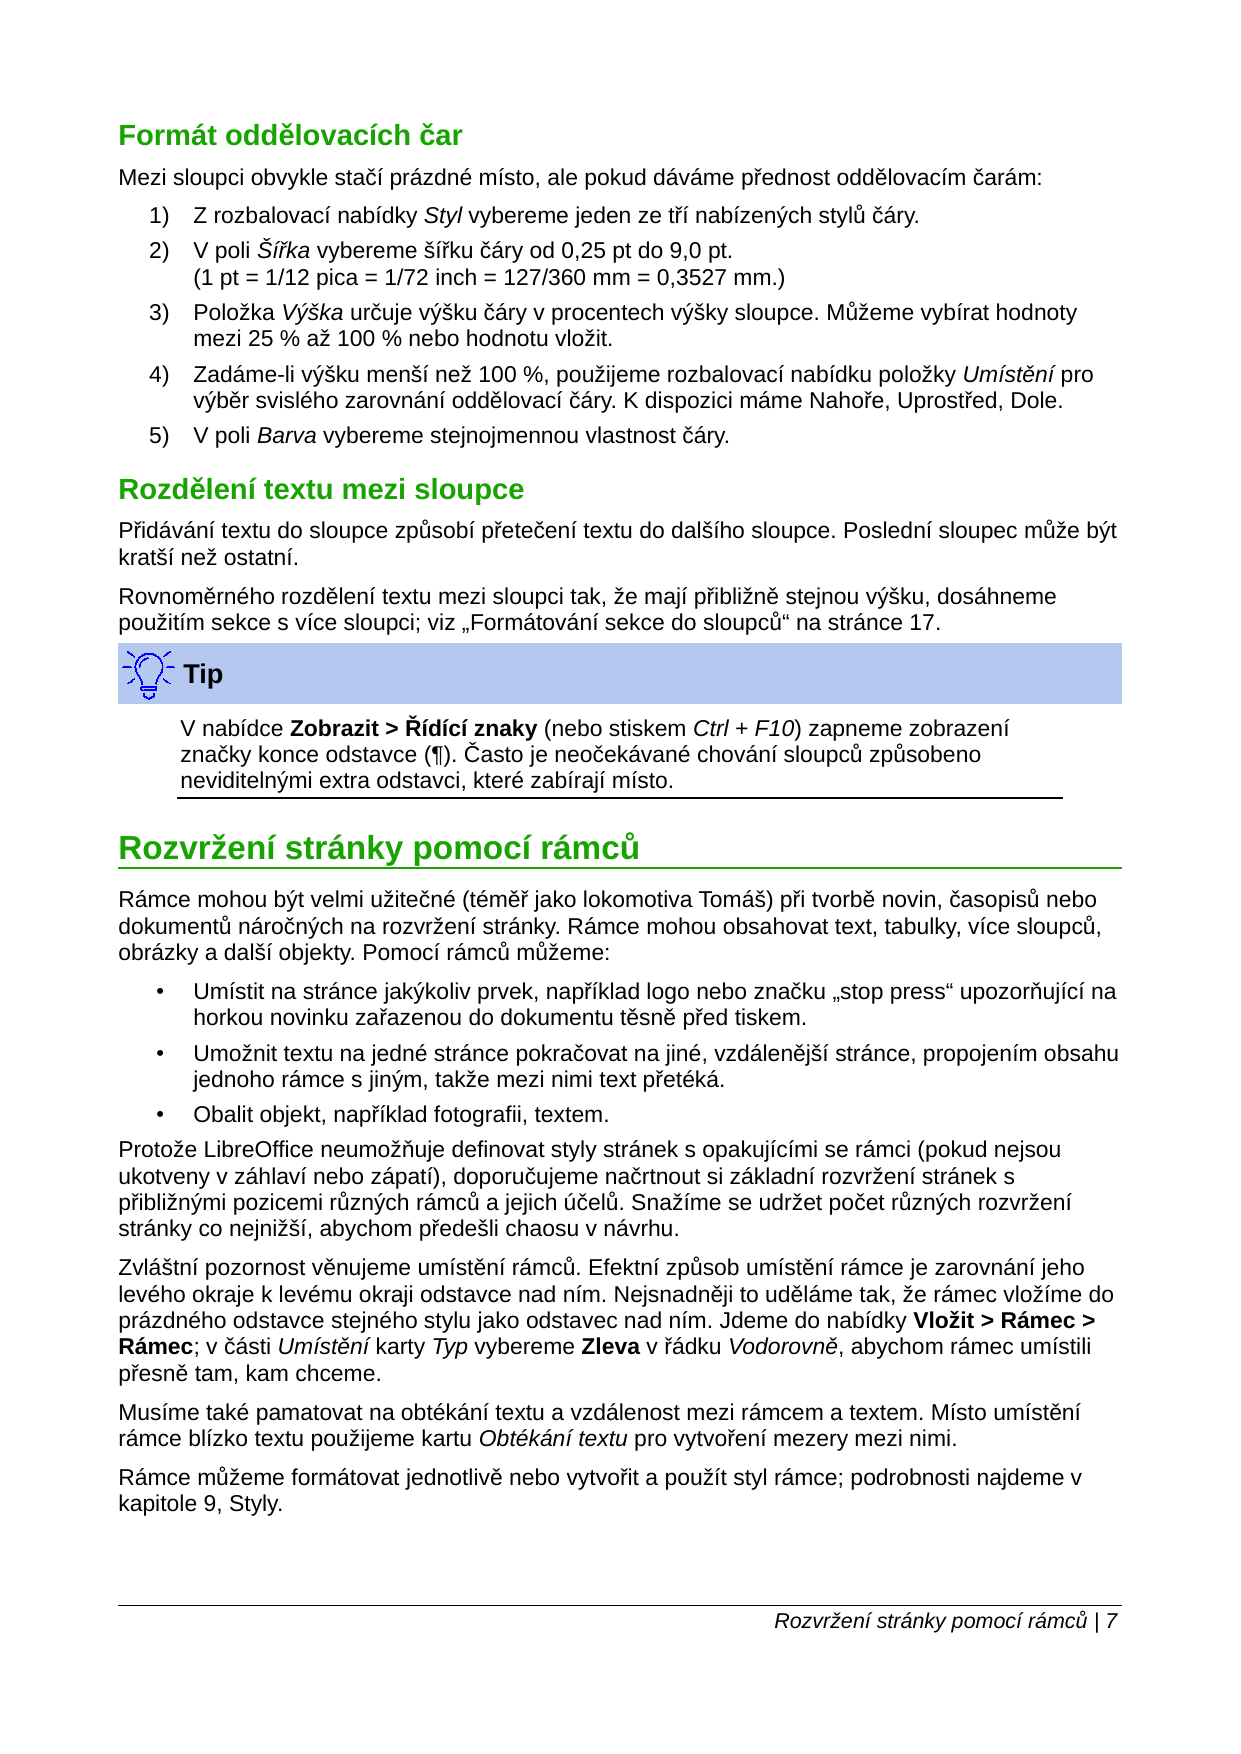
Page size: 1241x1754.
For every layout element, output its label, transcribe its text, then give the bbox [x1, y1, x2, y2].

text Musíme také pamatovat na obtékání textu a vzdálenost mezi rámcem a textem. Místo umístění rámce blízko textu použijeme kartu Obtékání textu pro vytvoření mezery mezi nimi. [118, 1398, 1122, 1451]
list Přidávání textu do sloupce způsobí přetečení textu do dalšího sloupce. Poslední sloupec může být kratší než ostatní. [118, 517, 1122, 570]
list Umístit na stránce jakýkoliv prvek, například logo nebo značku „stop press“ upozorňující na horkou novinku zařazenou do dokumentu těsně před tiskem. [156, 978, 1122, 1031]
list Zadáme-li výšku menší než 100 %, použijeme rozbalovací nabídku položky Umístění pro výběr svislého zarovnání oddělovací čáry. K dispozici máme Nahoře, Uprostřed, Dole. [169, 361, 1122, 413]
list V poli Šířka vybereme šířku čáry od 0,25 pt do 9,0 pt. (1 pt = 1/12 pica = 1/72 inch = 127/360 mm = 0,3527 mm.) [169, 237, 1122, 290]
subtitle Rozvržení stránky pomocí rámců [118, 828, 1122, 867]
list Z rozbalovací nabídky Styl vybereme jeden ze tří nabízených stylů čáry. [169, 202, 1122, 229]
text Protože LibreOffice neumožňuje definovat styly stránek s opakujícími se rámci (pokud nejsou ukotveny v záhlaví nebo zápatí), doporučujeme načrtnout si základní rozvržení stránek s přibližnými pozicemi různých rámců a jejich účelů. Snažíme se udržet počet různých rozvržení stránky co nejnižší, abychom předešli chaosu v návrhu. [118, 1136, 1122, 1242]
picture [119, 643, 179, 704]
list Umožnit textu na jedné stránce pokračovat na jiné, vzdálenější stránce, propojením obsahu jednoho rámce s jiným, takže mezi nimi text přetéká. [156, 1039, 1122, 1092]
text V nabídce Zobrazit > Řídící znaky (nebo stiskem Ctrl + F10) zapneme zobrazení značky konce odstavce (¶). Často je neočekávané chování sloupců způsobeno neviditelnými extra odstavci, které zabírají místo. [177, 712, 1063, 797]
subtitle Formát oddělovacích čar [118, 118, 1122, 152]
list V poli Barva vybereme stejnojmennou vlastnost čáry. [169, 422, 1122, 448]
text Rámce můžeme formátovat jednotlivě nebo vytvořit a použít styl rámce; podrobnosti najdeme v kapitole 9, Styly. [118, 1464, 1122, 1516]
text Zvláštní pozornost věnujeme umístění rámců. Efektní způsob umístění rámce je zarovnání jeho levého okraje k levému okraji odstavce nad ním. Nejsnadněji to uděláme tak, že rámec vložíme do prázdného odstavce stejného stylu jako odstavec nad ním. Jdeme do nabídky Vložit > Rámec > Rámec; v části Umístění karty Typ vybereme Zleva v řádku Vodorovně, abychom rámec umístili přesně tam, kam chceme. [118, 1254, 1122, 1386]
list Obalit objekt, například fotografii, textem. [156, 1101, 1122, 1127]
text Rovnoměrného rozdělení textu mezi sloupci tak, že mají přibližně stejnou výšku, dosáhneme použitím sekce s více sloupci; viz „Formátování sekce do sloupců“ na stránce 18. [118, 583, 1122, 635]
subtitle Tip [179, 643, 1122, 704]
list Položka Výška určuje výšku čáry v procentech výšky sloupce. Můžeme vybírat hodnoty mezi 25 % až 100 % nebo hodnotu vložit. [169, 299, 1122, 352]
text Rámce mohou být velmi užitečné (téměř jako lokomotiva Tomáš) při tvorbě novin, časopisů nebo dokumentů náročných na rozvržení stránky. Rámce mohou obsahovat text, tabulky, více sloupců, obrázky a další objekty. Pomocí rámců můžeme: [118, 886, 1122, 966]
subtitle Rozdělení textu mezi sloupce [118, 472, 1122, 506]
list Mezi sloupci obvykle stačí prázdné místo, ale pokud dáváme přednost oddělovacím čarám: [118, 163, 1122, 190]
